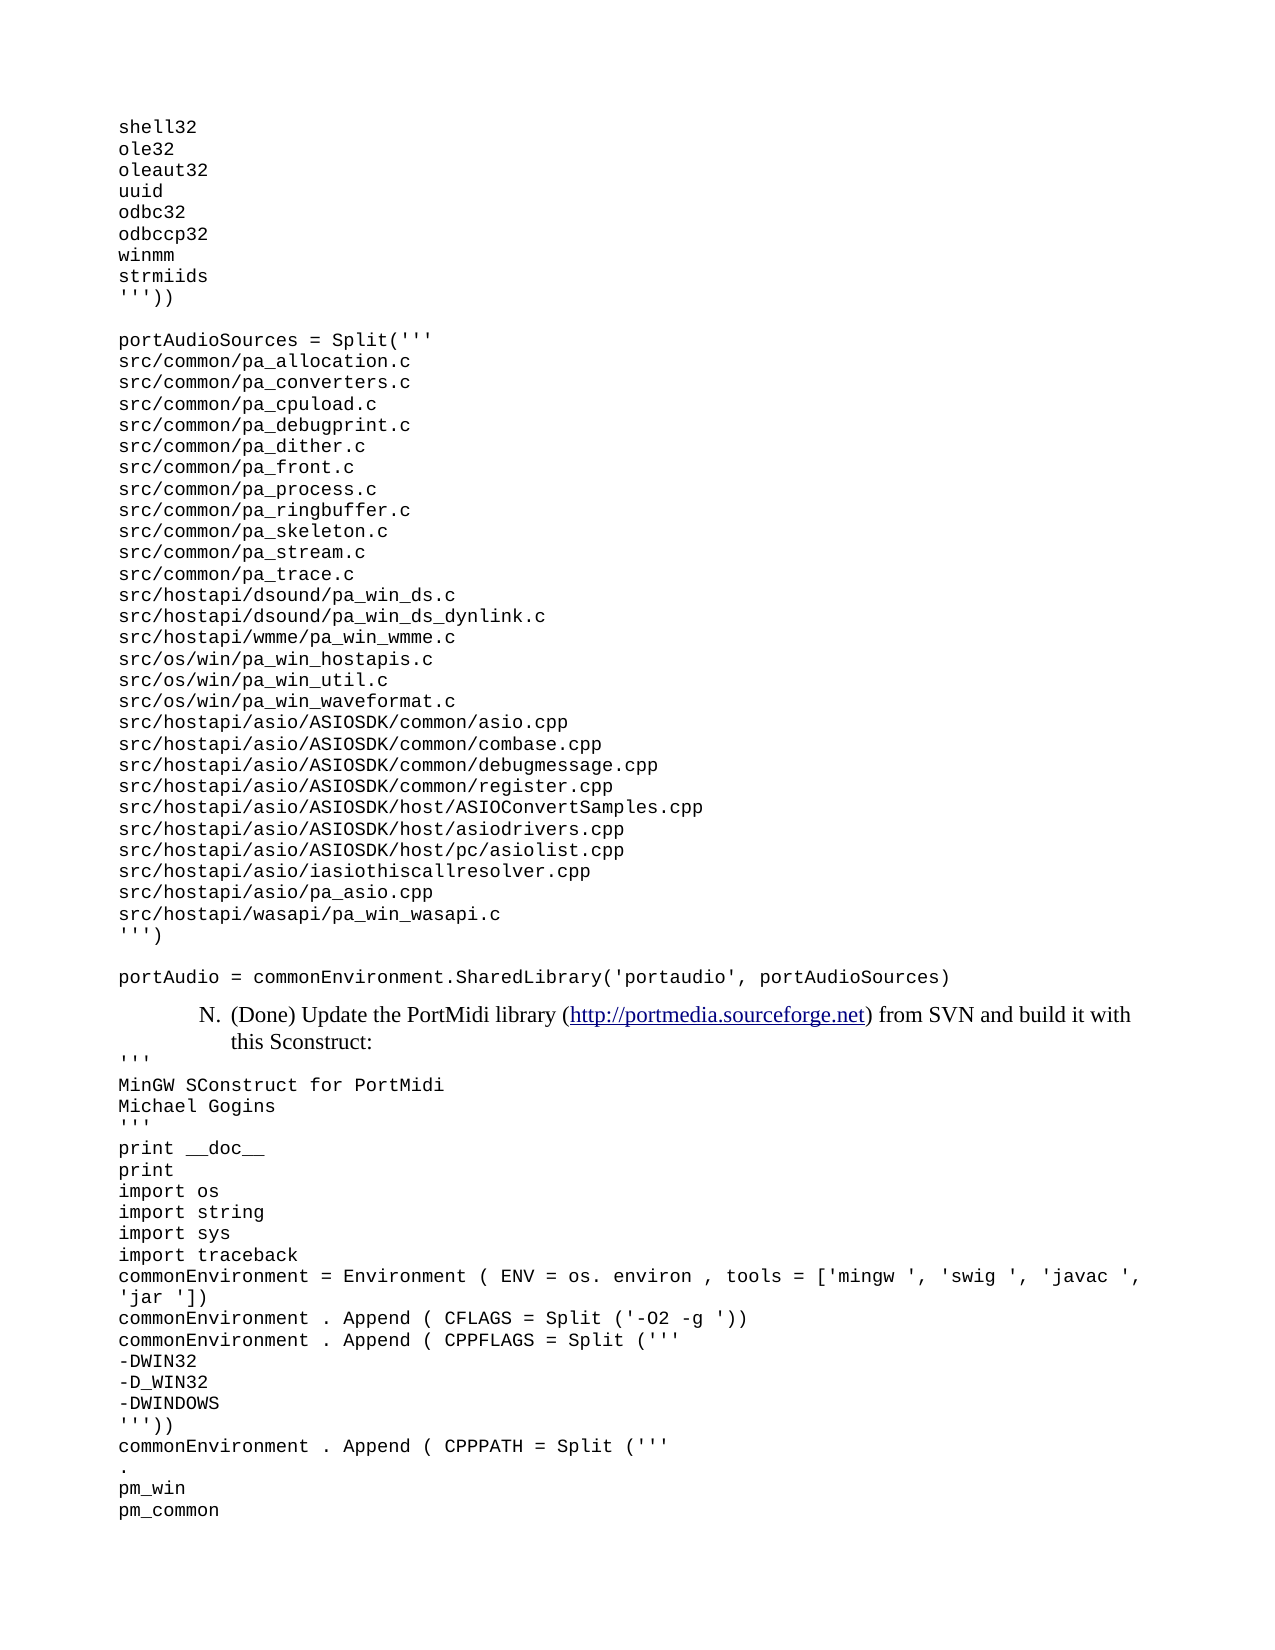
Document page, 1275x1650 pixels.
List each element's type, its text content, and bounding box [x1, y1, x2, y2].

text oleaut32 [118, 161, 1157, 182]
text src/hostapi/asio/iasiothiscallresolver.cpp [118, 862, 1157, 883]
text ole32 [118, 139, 1157, 161]
text src/hostapi/dsound/pa_win_ds_dynlink.c [118, 607, 1157, 628]
text commonEnvironment . Append ( CFLAGS = Split ('-O2 -g ')) [118, 1309, 1157, 1330]
text -DWINDOWS [118, 1394, 1157, 1415]
text ''')) [118, 1415, 1157, 1437]
text shell32 [118, 118, 1157, 139]
text src/hostapi/asio/ASIOSDK/common/combase.cpp [118, 734, 1157, 756]
text ''') [118, 926, 1157, 947]
text import sys [118, 1224, 1157, 1245]
text commonEnvironment . Append ( CPPFLAGS = Split (''' [118, 1330, 1157, 1352]
text src/hostapi/asio/ASIOSDK/common/debugmessage.cpp [118, 756, 1157, 777]
text -D_WIN32 [118, 1373, 1157, 1394]
text uuid [118, 182, 1157, 203]
text pm_common [118, 1500, 1157, 1522]
text src/common/pa_front.c [118, 458, 1157, 479]
text winmm [118, 246, 1157, 267]
text . [118, 1458, 1157, 1479]
text src/common/pa_process.c [118, 479, 1157, 501]
text src/common/pa_ringbuffer.c [118, 501, 1157, 522]
text strmiids [118, 267, 1157, 288]
list (Done) Update the PortMidi library (http://portmedia.sourceforge.net) from SVN and build it with this Sconstruct: [193, 1001, 1157, 1054]
text src/hostapi/asio/ASIOSDK/host/asiodrivers.cpp [118, 819, 1157, 841]
text src/hostapi/dsound/pa_win_ds.c [118, 586, 1157, 607]
text import traceback [118, 1245, 1157, 1267]
text src/os/win/pa_win_util.c [118, 671, 1157, 692]
text src/common/pa_cpuload.c [118, 394, 1157, 416]
text odbc32 [118, 203, 1157, 224]
text src/hostapi/asio/ASIOSDK/host/ASIOConvertSamples.cpp [118, 798, 1157, 819]
text pm_win [118, 1479, 1157, 1500]
text commonEnvironment . Append ( CPPPATH = Split (''' [118, 1437, 1157, 1458]
text portAudioSources = Split(''' [118, 331, 1157, 352]
text src/hostapi/asio/ASIOSDK/host/pc/asiolist.cpp [118, 841, 1157, 862]
text src/hostapi/asio/ASIOSDK/common/asio.cpp [118, 713, 1157, 734]
text commonEnvironment = Environment ( ENV = os. environ , tools = ['mingw ', 'swig ', 'javac ', 'jar ']) [118, 1267, 1157, 1309]
text src/common/pa_allocation.c [118, 352, 1157, 373]
text -DWIN32 [118, 1352, 1157, 1373]
text src/hostapi/asio/pa_asio.cpp [118, 883, 1157, 904]
text src/os/win/pa_win_waveformat.c [118, 692, 1157, 713]
text import os [118, 1182, 1157, 1203]
text ''' [118, 1054, 1157, 1075]
text print [118, 1160, 1157, 1182]
text Michael Gogins [118, 1097, 1157, 1118]
text src/common/pa_dither.c [118, 437, 1157, 458]
text ''' [118, 1118, 1157, 1139]
text import string [118, 1203, 1157, 1224]
text ''')) [118, 288, 1157, 309]
text src/common/pa_stream.c [118, 543, 1157, 564]
text src/hostapi/asio/ASIOSDK/common/register.cpp [118, 777, 1157, 798]
text src/common/pa_debugprint.c [118, 416, 1157, 437]
text src/common/pa_trace.c [118, 564, 1157, 586]
text src/hostapi/wmme/pa_win_wmme.c [118, 628, 1157, 649]
text MinGW SConstruct for PortMidi [118, 1075, 1157, 1097]
text src/common/pa_skeleton.c [118, 522, 1157, 543]
text odbccp32 [118, 224, 1157, 246]
text print __doc__ [118, 1139, 1157, 1160]
text src/os/win/pa_win_hostapis.c [118, 649, 1157, 671]
text src/hostapi/wasapi/pa_win_wasapi.c [118, 904, 1157, 926]
text portAudio = commonEnvironment.SharedLibrary('portaudio', portAudioSources) [118, 968, 1157, 989]
text src/common/pa_converters.c [118, 373, 1157, 394]
